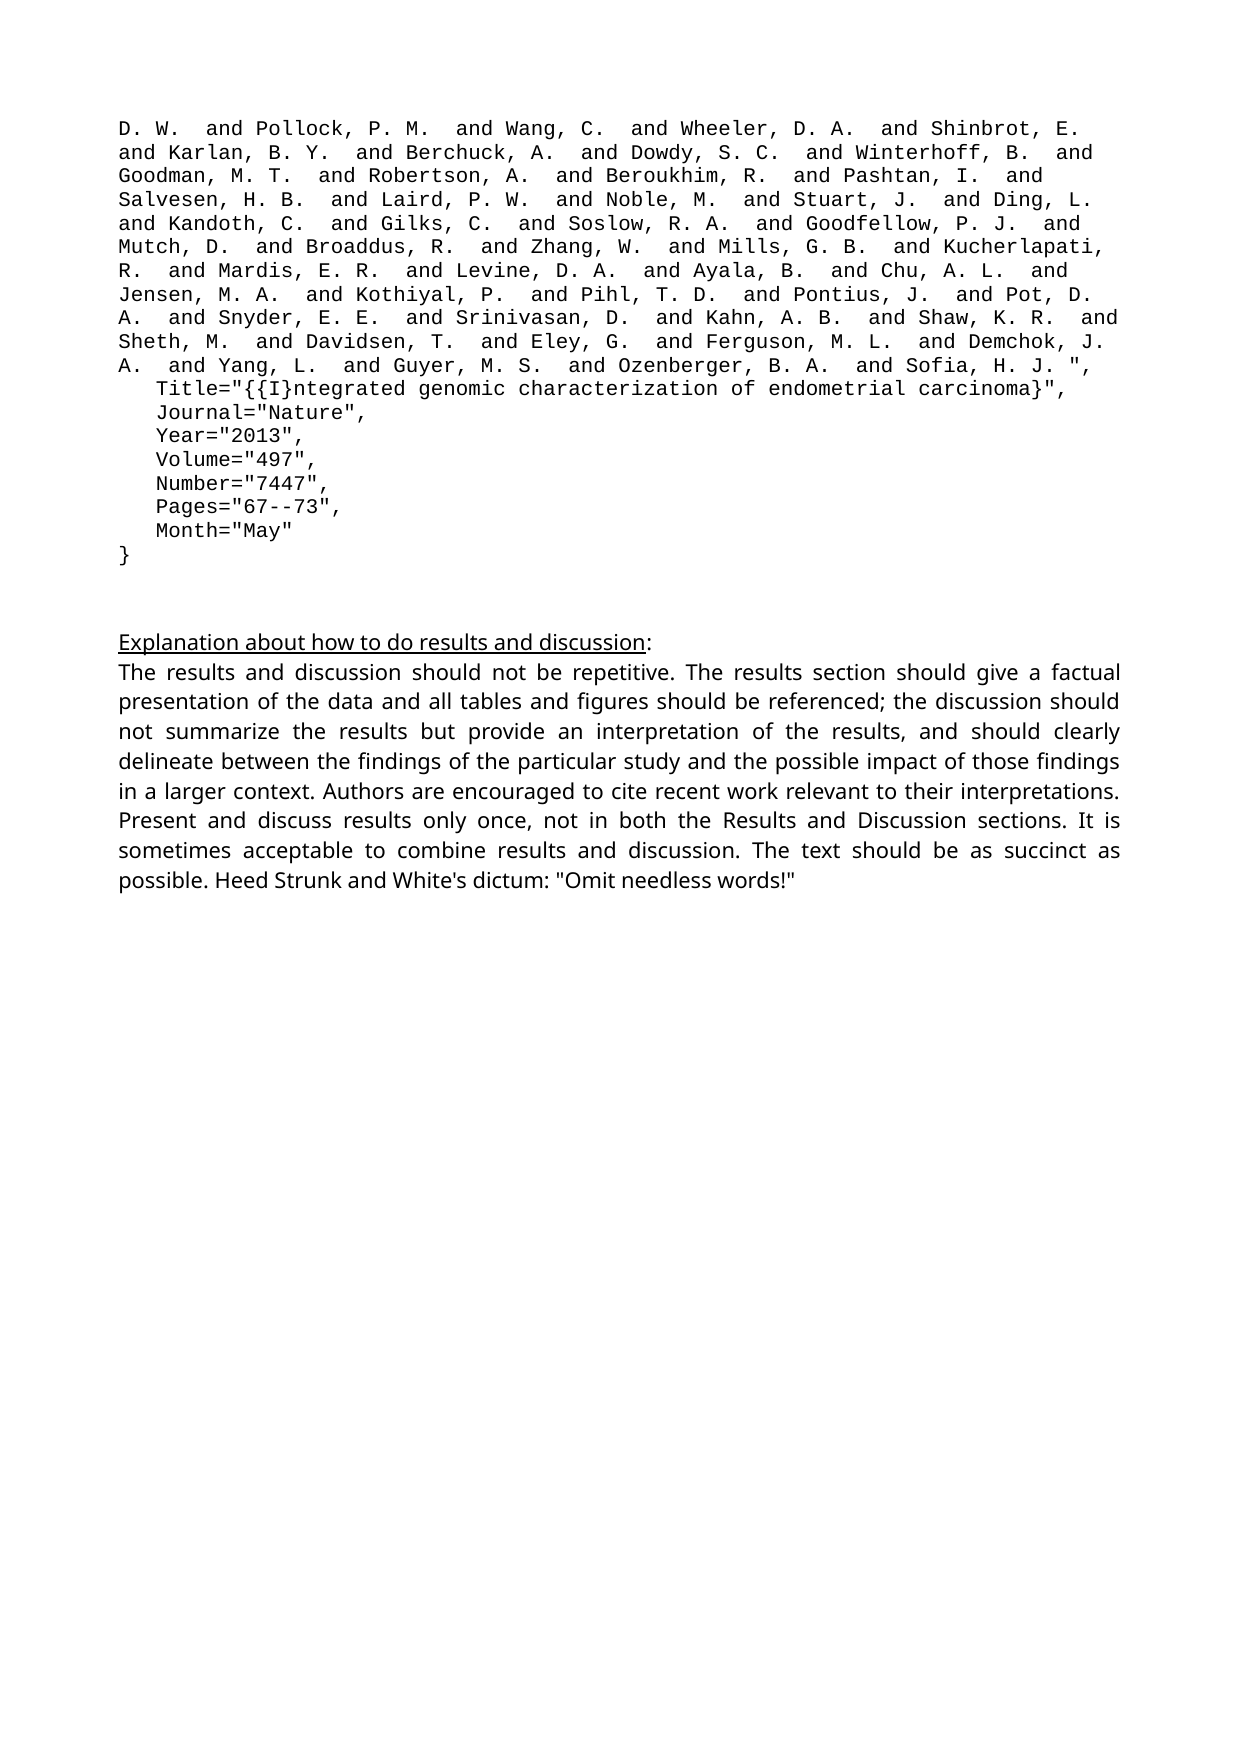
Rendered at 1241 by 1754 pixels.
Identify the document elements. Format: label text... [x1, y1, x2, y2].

text D. W. and Pollock, P. M. and Wang, C. and Wheeler, D. A. and Shinbrot, E. and Karlan, B. Y. and Berchuck, A. and Dowdy, S. C. and Winterhoff, B. and Goodman, M. T. and Robertson, A. and Beroukhim, R. and Pashtan, I. and Salvesen, H. B. and Laird, P. W. and Noble, M. and Stuart, J. and Ding, L. and Kandoth, C. and Gilks, C. and Soslow, R. A. and Goodfellow, P. J. and Mutch, D. and Broaddus, R. and Zhang, W. and Mills, G. B. and Kucherlapati, R. and Mardis, E. R. and Levine, D. A. and Ayala, B. and Chu, A. L. and Jensen, M. A. and Kothiyal, P. and Pihl, T. D. and Pontius, J. and Pot, D. A. and Snyder, E. E. and Srinivasan, D. and Kahn, A. B. and Shaw, K. R. and Sheth, M. and Davidsen, T. and Eley, G. and Ferguson, M. L. and Demchok, J. A. and Yang, L. and Guyer, M. S. and Ozenberger, B. A. and Sofia, H. J. ", [118, 118, 1122, 378]
text The results and discussion should not be repetitive. The results section should give a factual presentation of the data and all tables and figures should be referenced; the discussion should not summarize the results but provide an interpretation of the results, and should clearly delineate between the findings of the particular study and the possible impact of those findings in a larger context. Authors are encouraged to cite recent work relevant to their interpretations. Present and discuss results only once, not in both the Results and Discussion sections. It is sometimes acceptable to combine results and discussion. The text should be as succinct as possible. Heed Strunk and White's dictum: "Omit needless words!" [118, 656, 1122, 895]
text Pages="67--73", [118, 496, 1122, 520]
text Title="{{I}ntegrated genomic characterization of endometrial carcinoma}", [118, 378, 1122, 402]
text Explanation about how to do results and discussion: [118, 627, 1122, 656]
text Volume="497", [118, 449, 1122, 473]
text } [118, 544, 1122, 567]
text Number="7447", [118, 473, 1122, 496]
text Month="May" [118, 520, 1122, 544]
text Journal="Nature", [118, 402, 1122, 426]
text Year="2013", [118, 426, 1122, 449]
